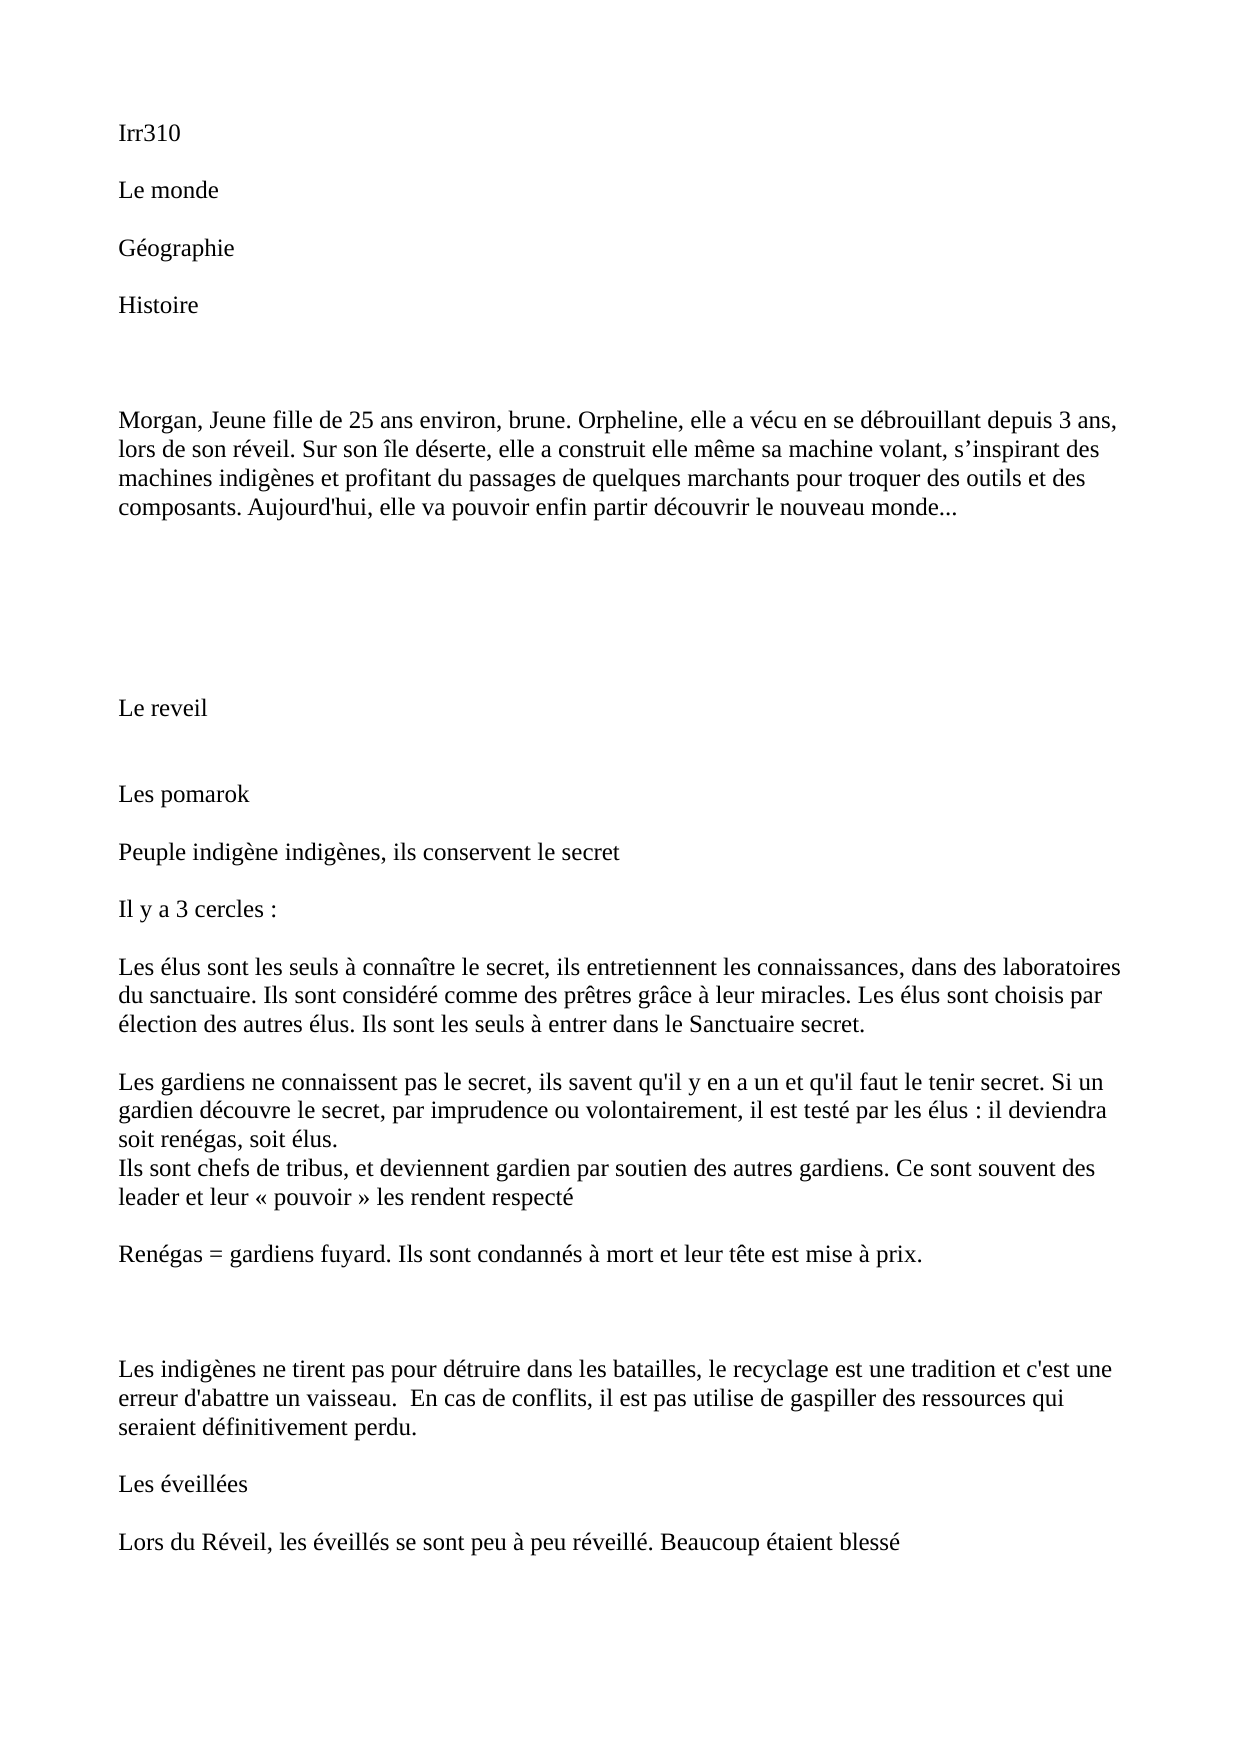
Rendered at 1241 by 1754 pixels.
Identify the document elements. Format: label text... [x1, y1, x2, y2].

text Les pomarok [118, 779, 1122, 808]
text Morgan, Jeune fille de 25 ans environ, brune. Orpheline, elle a vécu en se débrouillant depuis 3 ans, lors de son réveil. Sur son île déserte, elle a construit elle même sa machine volant, s’inspirant des machines indigènes et profitant du passages de quelques marchants pour troquer des outils et des composants. Aujourd'hui, elle va pouvoir enfin partir découvrir le nouveau monde... [118, 406, 1122, 521]
text Peuple indigène indigènes, ils conservent le secret [118, 837, 1122, 866]
text Géographie [118, 233, 1122, 262]
text Histoire [118, 291, 1122, 319]
text Les élus sont les seuls à connaître le secret, ils entretiennent les connaissances, dans des laboratoires du sanctuaire. Ils sont considéré comme des prêtres grâce à leur miracles. Les élus sont choisis par élection des autres élus. Ils sont les seuls à entrer dans le Sanctuaire secret. [118, 952, 1122, 1038]
text Les gardiens ne connaissent pas le secret, ils savent qu'il y en a un et qu'il faut le tenir secret. Si un gardien découvre le secret, par imprudence ou volontairement, il est testé par les élus : il deviendra soit renégas, soit élus. [118, 1067, 1122, 1153]
text Le reveil [118, 693, 1122, 722]
text Irr310 [118, 118, 1122, 147]
text Lors du Réveil, les éveillés se sont peu à peu réveillé. Beaucoup étaient blessé [118, 1527, 1122, 1556]
text Renégas = gardiens fuyard. Ils sont condannés à mort et leur tête est mise à prix. [118, 1239, 1122, 1268]
text Il y a 3 cercles : [118, 894, 1122, 923]
text Les éveillées [118, 1469, 1122, 1498]
text Les indigènes ne tirent pas pour détruire dans les batailles, le recyclage est une tradition et c'est une erreur d'abattre un vaisseau. En cas de conflits, il est pas utilise de gaspiller des ressources qui seraient définitivement perdu. [118, 1354, 1122, 1441]
text Ils sont chefs de tribus, et deviennent gardien par soutien des autres gardiens. Ce sont souvent des leader et leur « pouvoir » les rendent respecté [118, 1153, 1122, 1211]
text Le monde [118, 176, 1122, 204]
